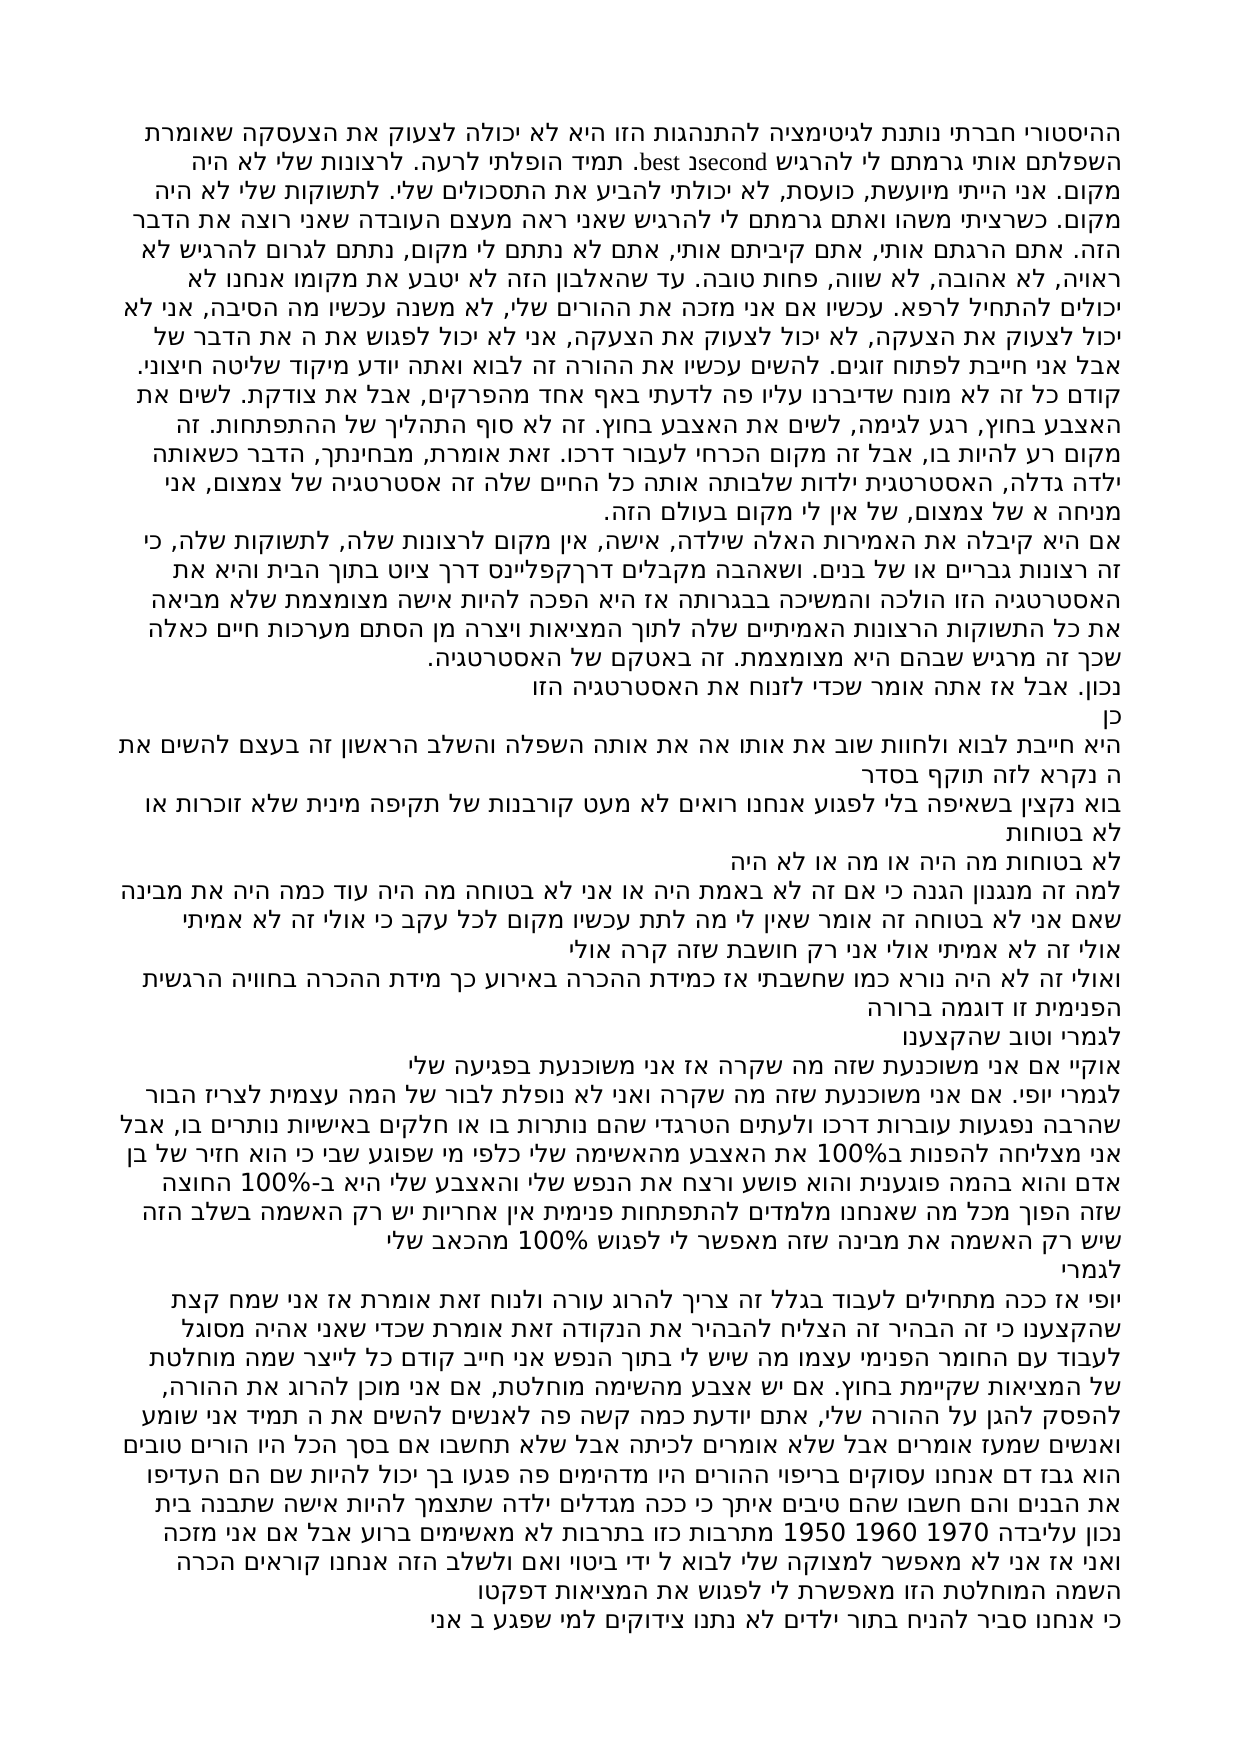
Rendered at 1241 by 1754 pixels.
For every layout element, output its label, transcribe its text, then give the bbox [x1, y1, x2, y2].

text בוא נקצין בשאיפה בלי לפגוע אנחנו רואים לא מעט קורבנות של תקיפה מינית שלא זוכרות או לא בטוחות [118, 789, 1122, 847]
text כן [118, 702, 1122, 731]
text למה זה מנגנון הגנה כי אם זה לא באמת היה או אני לא בטוחה מה היה עוד כמה היה את מבינה שאם אני לא בטוחה זה אומר שאין לי מה לתת עכשיו מקום לכל עקב כי אולי זה לא אמיתי [118, 877, 1122, 935]
text לגמרי וטוב שהקצענו [118, 1022, 1122, 1052]
text קודם כל זה לא מונח שדיברנו עליו פה לדעתי באף אחד מהפרקים, אבל את צודקת. לשים את האצבע בחוץ, רגע לגימה, לשים את האצבע בחוץ. זה לא סוף התהליך של ההתפתחות. זה מקום רע להיות בו, אבל זה מקום הכרחי לעבור דרכו. זאת אומרת, מבחינתך, הדבר כשאותה ילדה גדלה, האסטרטגית ילדות שלבותה אותה כל החיים שלה זה אסטרטגיה של צמצום, אני מניחה א של צמצום, של אין לי מקום בעולם הזה. [118, 381, 1122, 527]
text כי אנחנו סביר להניח בתור ילדים לא נתנו צידוקים למי שפגע ב אני [118, 1606, 1122, 1635]
text אוקיי אם אני משוכנעת שזה מה שקרה אז אני משוכנעת בפגיעה שלי [118, 1052, 1122, 1081]
text אולי זה לא אמיתי אולי אני רק חושבת שזה קרה אולי [118, 935, 1122, 964]
text אבל אני חייבת לפתוח זוגים. להשים עכשיו את ההורה זה לבוא ואתה יודע מיקוד שליטה חיצוני. [118, 352, 1122, 381]
text אם היא קיבלה את האמירות האלה שילדה, אישה, אין מקום לרצונות שלה, לתשוקות שלה, כי זה רצונות גבריים או של בנים. ושאהבה מקבלים דרךקפליינס דרך ציוט בתוך הבית והיא את האסטרטגיה הזו הולכה והמשיכה בבגרותה אז היא הפכה להיות אישה מצומצמת שלא מביאה את כל התשוקות הרצונות האמיתיים שלה לתוך המציאות ויצרה מן הסתם מערכות חיים כאלה שכך זה מרגיש שבהם היא מצומצמת. זה באטקם של האסטרטגיה. [118, 527, 1122, 672]
text לא, לא, אנחנו רגע נישאר עם הילדה ואז נעבור למקום רדיקלי. זה מה שרצית להגיד. בוא נישאר עם הילדה הזאתי תראי העובדות לא מעניינות מקובל לא מקובל ההורים גדלו במדינה כזו במדינה אחרת עתיקים פרימיטיבים לא משנה בנים יותר טובים מבנות מלא סיפורים כל אנחנו עדיין שם בהדים של הדבר הזה בסופו של דבר יש ילדה שאם היא מצדיקה את זה בקונטקסט ההיסטורי חברתי נותנת לגיטימציה להתנהגות הזו היא לא יכולה לצעוק את הצעסקה שאומרת השפלתם אותי גרמתם לי להרגיש secondנ best. תמיד הופלתי לרעה. לרצונות שלי לא היה מקום. אני הייתי מיועשת, כועסת, לא יכולתי להביע את התסכולים שלי. לתשוקות שלי לא היה מקום. כשרציתי משהו ואתם גרמתם לי להרגיש שאני ראה מעצם העובדה שאני רוצה את הדבר הזה. אתם הרגתם אותי, אתם קיביתם אותי, אתם לא נתתם לי מקום, נתתם לגרום להרגיש לא ראויה, לא אהובה, לא שווה, פחות טובה. עד שהאלבון הזה לא יטבע את מקומו אנחנו לא יכולים להתחיל לרפא. עכשיו אם אני מזכה את ההורים שלי, לא משנה עכשיו מה הסיבה, אני לא יכול לצעוק את הצעקה, לא יכול לצעוק את הצעקה, אני לא יכול לפגוש את ה את הדבר של [118, 118, 1122, 352]
text ואולי זה לא היה נורא כמו שחשבתי אז כמידת ההכרה באירוע כך מידת ההכרה בחוויה הרגשית הפנימית זו דוגמה ברורה [118, 964, 1122, 1022]
text לא בטוחות מה היה או מה או לא היה [118, 847, 1122, 877]
text לגמרי [118, 1256, 1122, 1285]
text לגמרי יופי. אם אני משוכנעת שזה מה שקרה ואני לא נופלת לבור של המה עצמית לצריז הבור שהרבה נפגעות עוברות דרכו ולעתים הטרגדי שהם נותרות בו או חלקים באישיות נותרים בו, אבל אני מצליחה להפנות ב100% את האצבע מהאשימה שלי כלפי מי שפוגע שבי כי הוא חזיר של בן אדם והוא בהמה פוגענית והוא פושע ורצח את הנפש שלי והאצבע שלי היא ב-100% החוצה שזה הפוך מכל מה שאנחנו מלמדים להתפתחות פנימית אין אחריות יש רק האשמה בשלב הזה שיש רק האשמה את מבינה שזה מאפשר לי לפגוש 100% מהכאב שלי [118, 1081, 1122, 1256]
text היא חייבת לבוא ולחוות שוב את אותו אה את אותה השפלה והשלב הראשון זה בעצם להשים את ה נקרא לזה תוקף בסדר [118, 731, 1122, 789]
text יופי אז ככה מתחילים לעבוד בגלל זה צריך להרוג עורה ולנוח זאת אומרת אז אני שמח קצת שהקצענו כי זה הבהיר זה הצליח להבהיר את הנקודה זאת אומרת שכדי שאני אהיה מסוגל לעבוד עם החומר הפנימי עצמו מה שיש לי בתוך הנפש אני חייב קודם כל לייצר שמה מוחלטת של המציאות שקיימת בחוץ. אם יש אצבע מהשימה מוחלטת, אם אני מוכן להרוג את ההורה, להפסק להגן על ההורה שלי, אתם יודעת כמה קשה פה לאנשים להשים את ה תמיד אני שומע ואנשים שמעז אומרים אבל שלא אומרים לכיתה אבל שלא תחשבו אם בסך הכל היו הורים טובים הוא גבז דם אנחנו עסוקים בריפוי ההורים היו מדהימים פה פגעו בך יכול להיות שם הם העדיפו את הבנים והם חשבו שהם טיבים איתך כי ככה מגדלים ילדה שתצמך להיות אישה שתבנה בית נכון עליבדה 1970 1960 1950 מתרבות כזו בתרבות לא מאשימים ברוע אבל אם אני מזכה ואני אז אני לא מאפשר למצוקה שלי לבוא ל ידי ביטוי ואם ולשלב הזה אנחנו קוראים הכרה השמה המוחלטת הזו מאפשרת לי לפגוש את המציאות דפקטו [118, 1285, 1122, 1606]
text נכון. אבל אז אתה אומר שכדי לזנוח את האסטרטגיה הזו [118, 672, 1122, 702]
